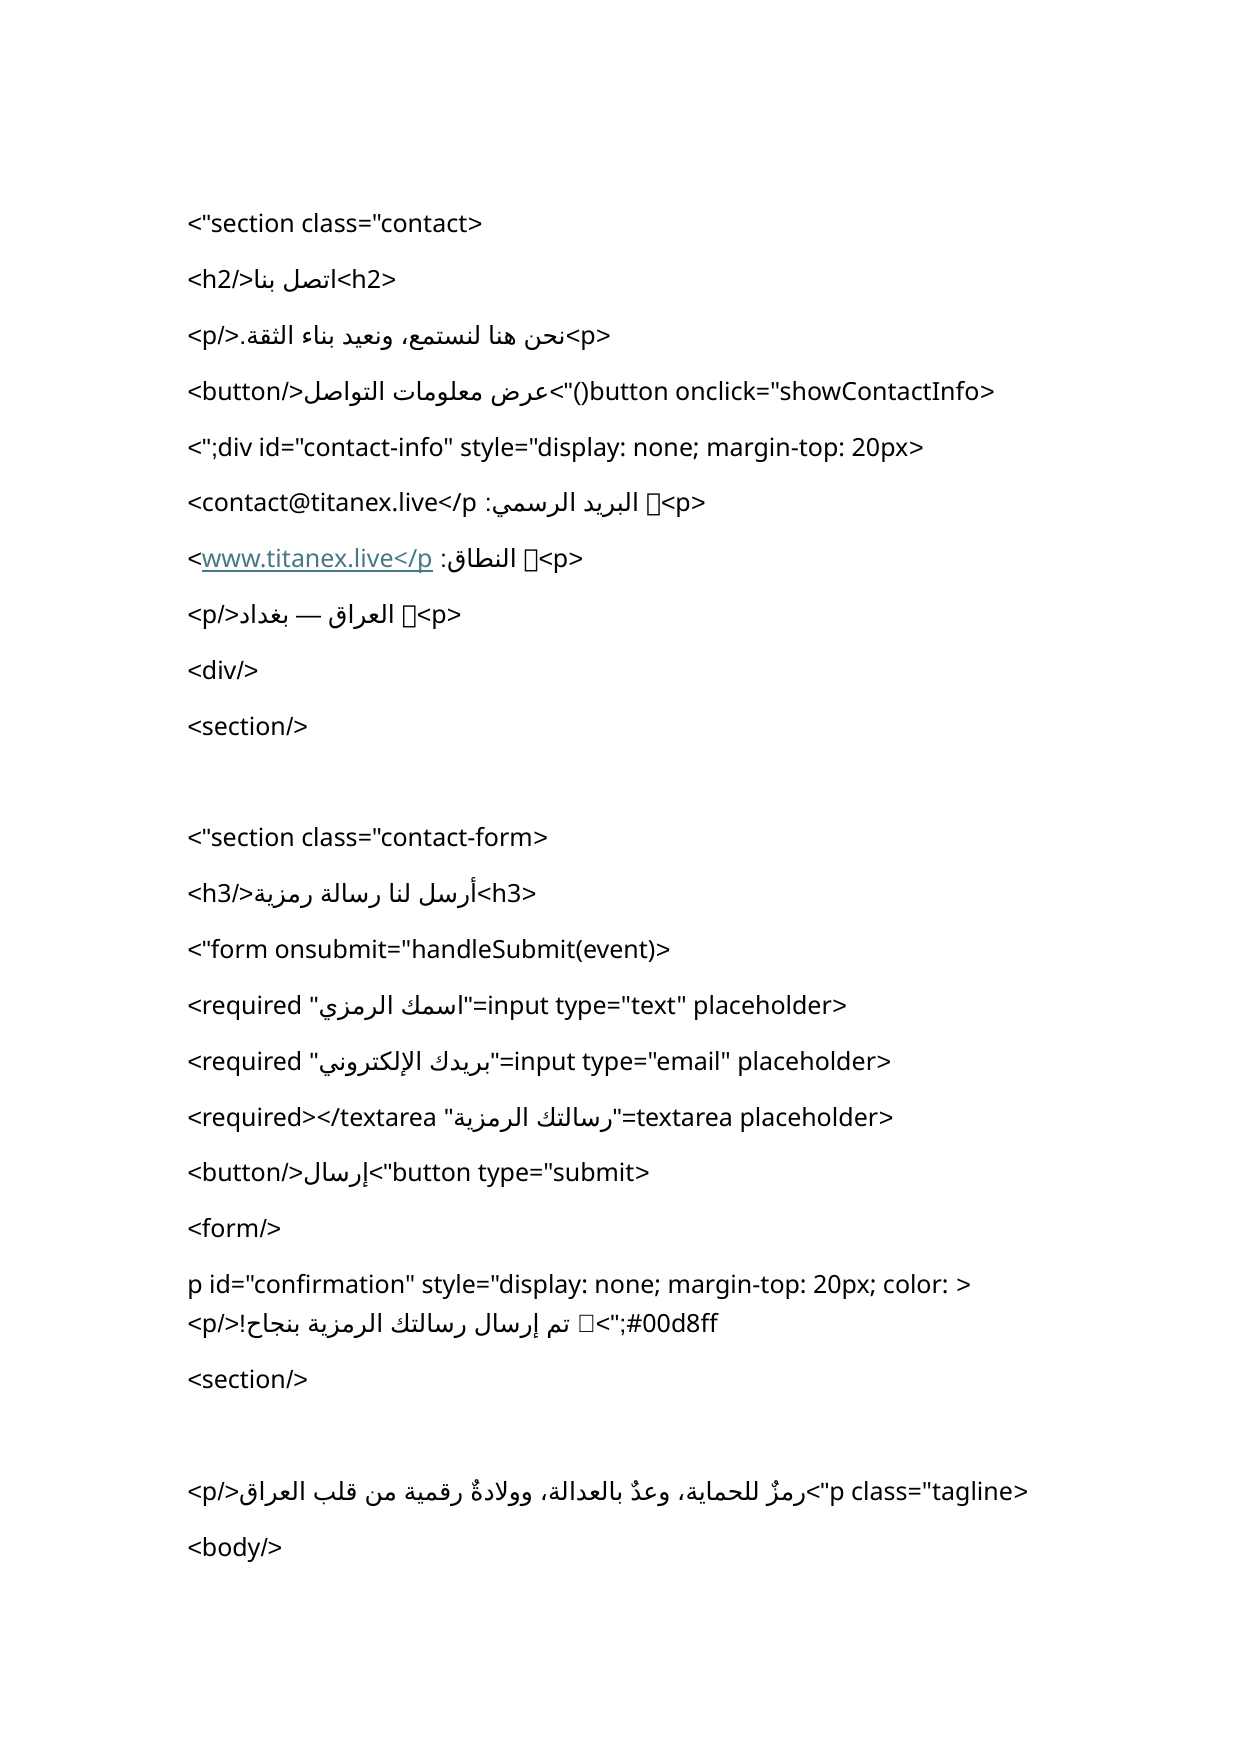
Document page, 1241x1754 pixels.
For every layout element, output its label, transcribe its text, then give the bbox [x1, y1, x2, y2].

text <p>نحن هنا لنستمع، ونعيد بناء الثقة.</p> [187, 317, 1053, 352]
text <p class="tagline">رمزٌ للحماية، وعدٌ بالعدالة، وولادةٌ رقمية من قلب العراق</p> [187, 1473, 1053, 1507]
text <p>📍 العراق — بغداد</p> [187, 597, 1053, 631]
text <form onsubmit="handleSubmit(event)"> [187, 932, 1053, 966]
text <h2>اتصل بنا</h2> [187, 262, 1053, 296]
text <p>🌐 النطاق: www.titanex.live</p> [187, 541, 1053, 575]
text </body> [187, 1529, 1053, 1563]
text <button type="submit">إرسال</button> [187, 1155, 1053, 1189]
text <p>📧 البريد الرسمي: contact@titanex.live</p> [187, 485, 1053, 519]
text </section> [187, 708, 1053, 742]
text <h3>أرسل لنا رسالة رمزية</h3> [187, 876, 1053, 910]
text </form> [187, 1211, 1053, 1245]
text </section> [187, 1362, 1053, 1396]
text <input type="email" placeholder="بريدك الإلكتروني" required> [187, 1043, 1053, 1077]
text <div id="contact-info" style="display: none; margin-top: 20px;"> [187, 429, 1053, 463]
text <section class="contact-form"> [187, 820, 1053, 854]
text <button onclick="showContactInfo()">عرض معلومات التواصل</button> [187, 373, 1053, 407]
text </div> [187, 652, 1053, 687]
text <input type="text" placeholder="اسمك الرمزي" required> [187, 987, 1053, 1022]
text <textarea placeholder="رسالتك الرمزية" required></textarea> [187, 1099, 1053, 1133]
text <p id="confirmation" style="display: none; margin-top: 20px; color: #00d8ff;">✅ تم إرسال رسالتك الرمزية بنجاح!</p> [187, 1267, 1053, 1340]
text <section class="contact"> [187, 206, 1053, 240]
